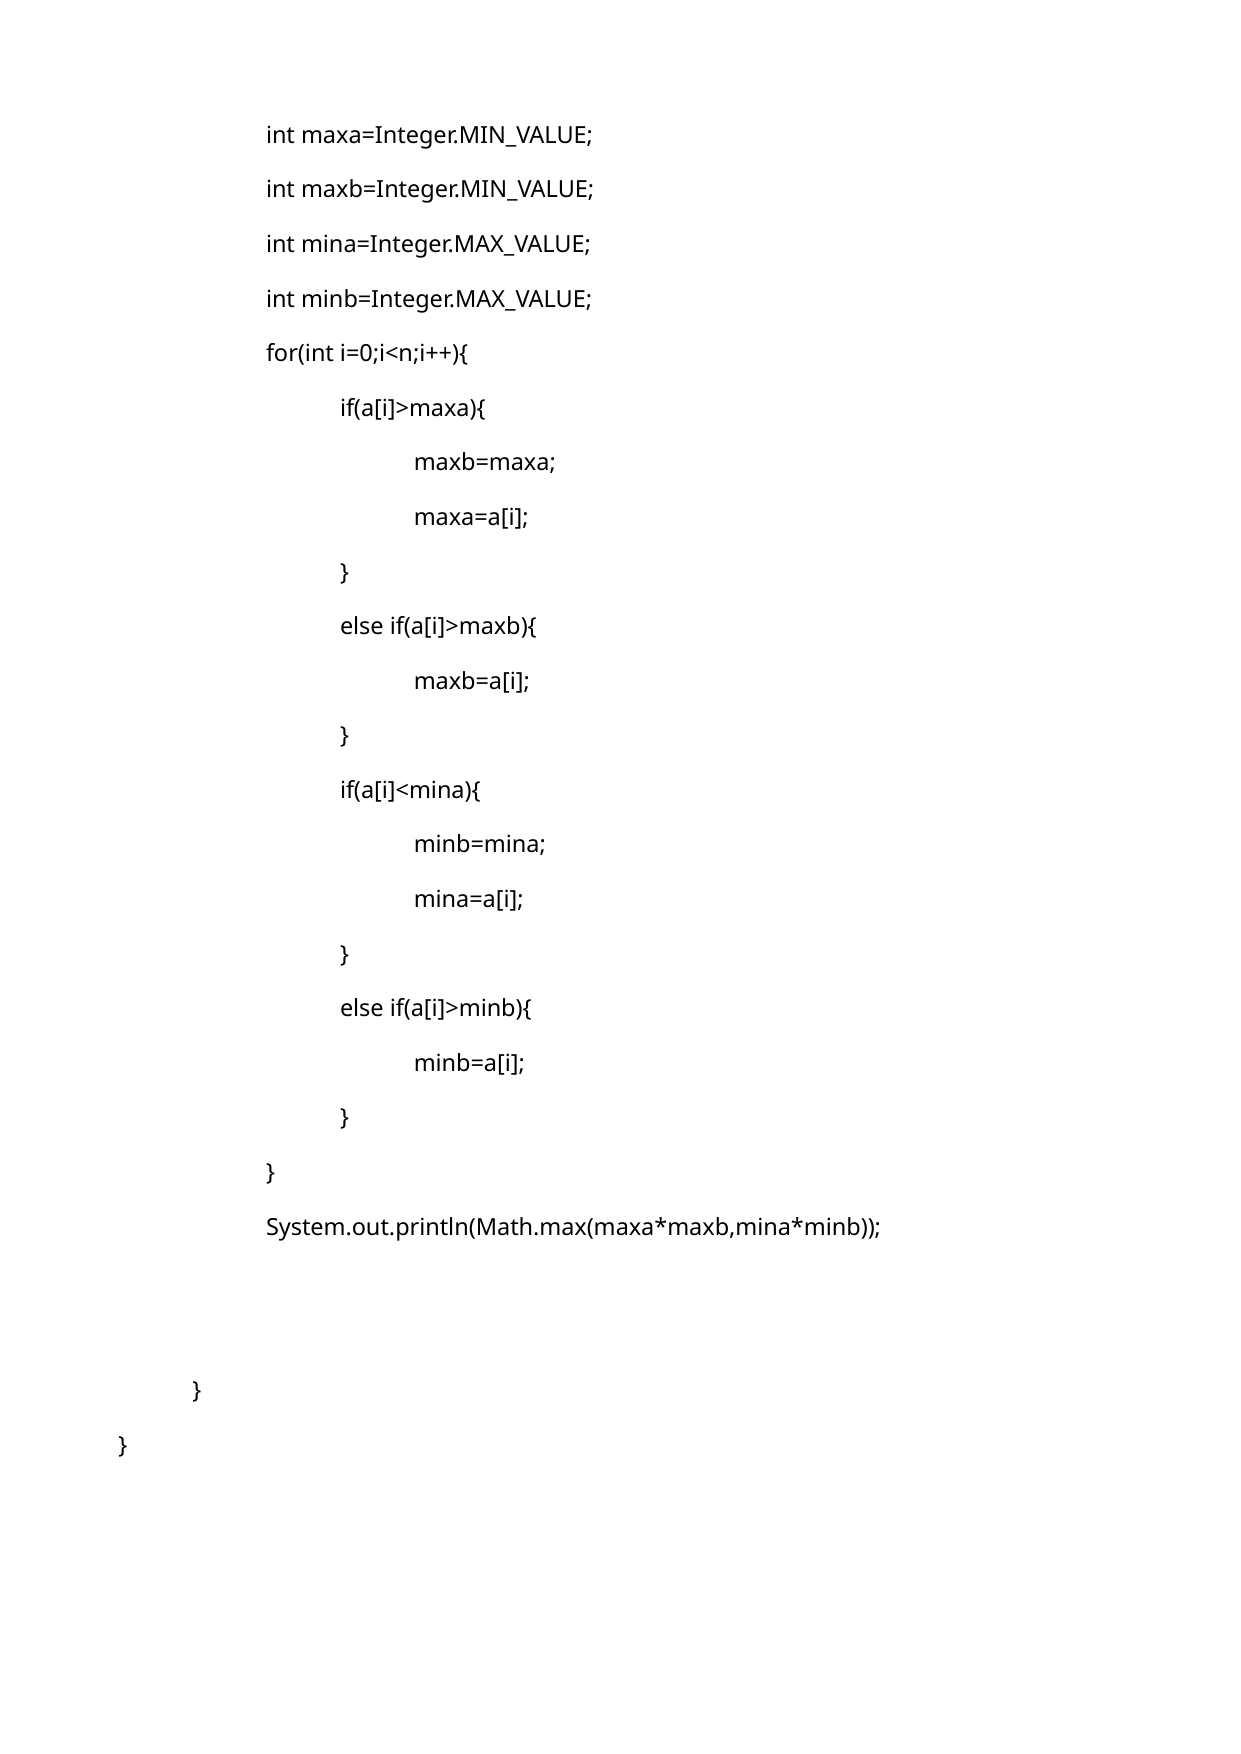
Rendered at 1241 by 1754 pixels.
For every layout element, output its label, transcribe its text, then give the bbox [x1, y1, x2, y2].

text if(a[i]>maxa){ [118, 391, 1122, 423]
text minb=a[i]; [118, 1046, 1122, 1078]
text } [118, 718, 1122, 751]
text } [118, 1373, 1122, 1406]
text int minb=Integer.MAX_VALUE; [118, 282, 1122, 314]
text maxb=maxa; [118, 446, 1122, 478]
text } [118, 1428, 1122, 1460]
text } [118, 937, 1122, 969]
text } [118, 1155, 1122, 1187]
text int maxb=Integer.MIN_VALUE; [118, 173, 1122, 205]
text minb=mina; [118, 828, 1122, 860]
text if(a[i]<mina){ [118, 773, 1122, 805]
text else if(a[i]>maxb){ [118, 609, 1122, 641]
text } [118, 555, 1122, 587]
text mina=a[i]; [118, 882, 1122, 914]
text maxb=a[i]; [118, 664, 1122, 696]
text System.out.println(Math.max(maxa*maxb,mina*minb)); [118, 1210, 1122, 1242]
text else if(a[i]>minb){ [118, 991, 1122, 1023]
text int mina=Integer.MAX_VALUE; [118, 227, 1122, 259]
text maxa=a[i]; [118, 500, 1122, 532]
text } [118, 1101, 1122, 1133]
text for(int i=0;i<n;i++){ [118, 336, 1122, 368]
text int maxa=Integer.MIN_VALUE; [118, 118, 1122, 150]
